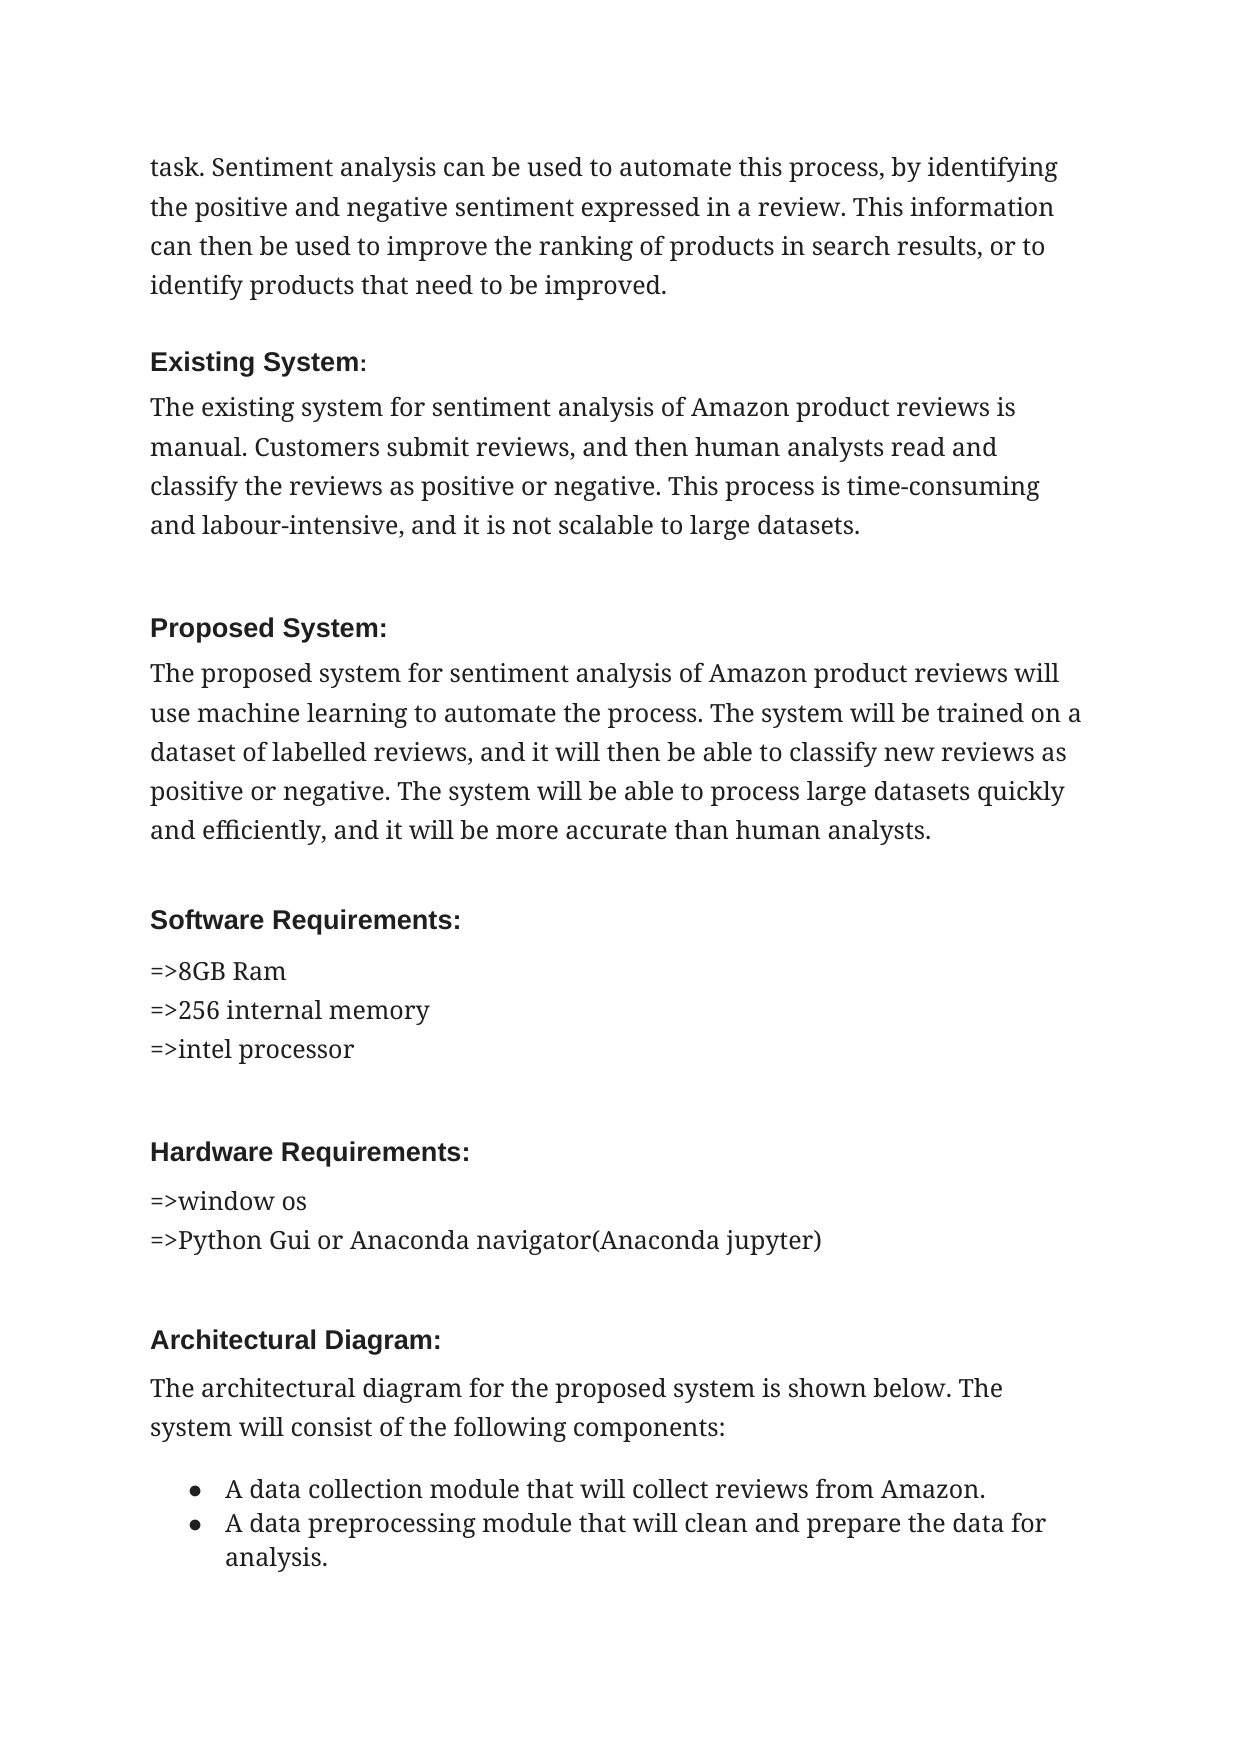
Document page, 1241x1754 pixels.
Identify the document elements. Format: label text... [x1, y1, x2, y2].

text Architectural Diagram: [150, 1324, 1090, 1355]
text The architectural diagram for the proposed system is shown below. The system will consist of the following components: [150, 1371, 1090, 1444]
text Existing System: [150, 346, 1090, 377]
text =>intel processor [150, 1032, 1090, 1066]
text task. Sentiment analysis can be used to automate this process, by identifying the positive and negative sentiment expressed in a review. This information can then be used to improve the ranking of products in search results, or to identify products that need to be improved. [150, 150, 1090, 302]
text Hardware Requirements: [150, 1136, 1090, 1168]
text =>256 internal memory [150, 993, 1090, 1027]
text =>Python Gui or Anaconda navigator(Anaconda jupyter) [150, 1222, 1090, 1257]
text The proposed system for sentiment analysis of Amazon product reviews will use machine learning to automate the process. The system will be trained on a dataset of labelled reviews, and it will then be able to classify new reviews as positive or negative. The system will be able to process large datasets quickly and efficiently, and it will be more accurate than human analysts. [150, 656, 1090, 847]
list A data collection module that will collect reviews from Amazon. [187, 1471, 1090, 1506]
text The existing system for sentiment analysis of Amazon product reviews is manual. Customers submit reviews, and then human analysts read and classify the reviews as positive or negative. This process is time-consuming and labour-intensive, and it is not scalable to large datasets. [150, 390, 1090, 542]
text =>8GB Ram [150, 954, 1090, 988]
text Proposed System: [150, 612, 1090, 643]
text =>window os [150, 1183, 1090, 1217]
text Software Requirements: [150, 904, 1090, 935]
list A data preprocessing module that will clean and prepare the data for analysis. [187, 1506, 1090, 1574]
